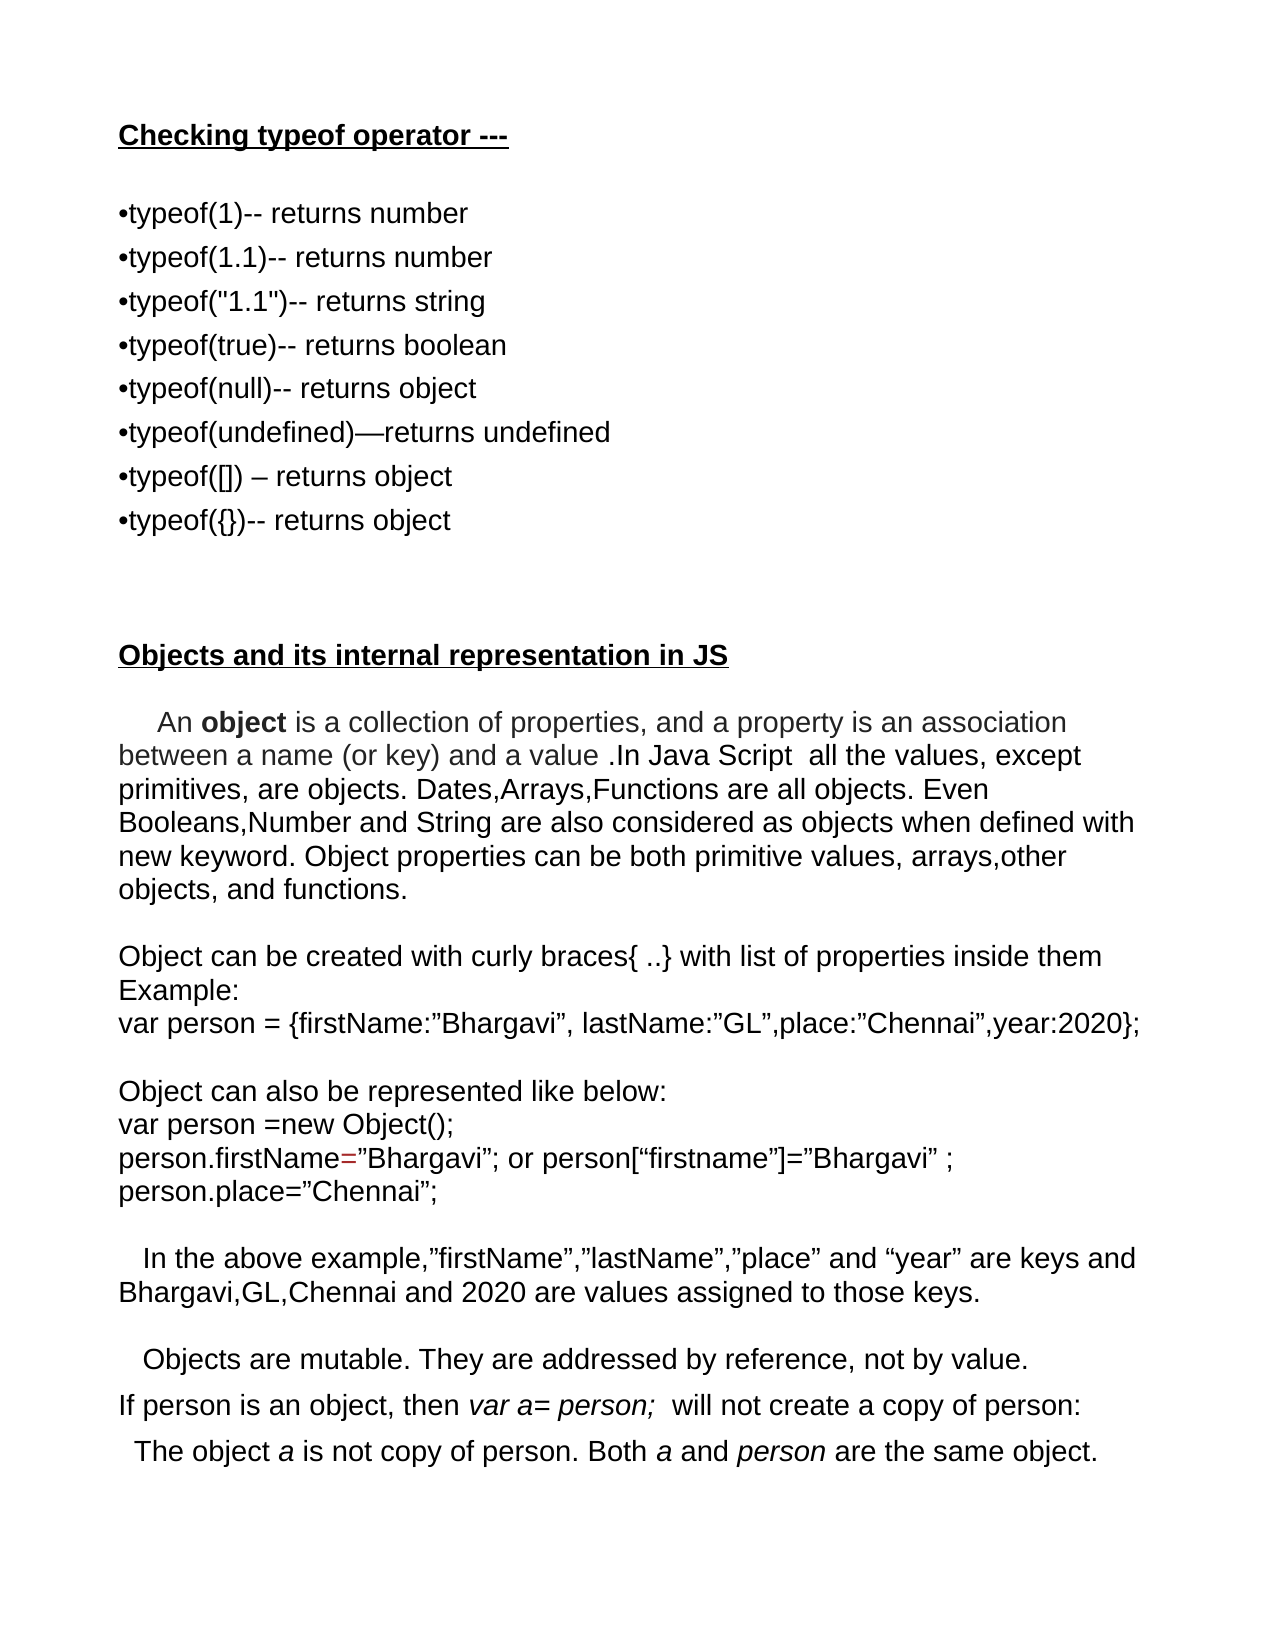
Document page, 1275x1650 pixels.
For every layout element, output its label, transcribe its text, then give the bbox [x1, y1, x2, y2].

text Object can be created with curly braces{ ..} with list of properties inside them [118, 939, 1157, 973]
text If person is an object, then var a= person; will not create a copy of person: [118, 1388, 1157, 1421]
text •typeof("1.1")-- returns string [118, 283, 1157, 317]
text •typeof(true)-- returns boolean [118, 327, 1157, 361]
text var person =new Object(); person.firstName=”Bhargavi”; or person[“firstname”]=”Bhargavi” ; person.place=”Chennai”; [118, 1107, 1157, 1208]
text •typeof({})-- returns object [118, 503, 1157, 537]
text Object can also be represented like below: [118, 1073, 1157, 1107]
text var person = {firstName:”Bhargavi”, lastName:”GL”,place:”Chennai”,year:2020}; [118, 1006, 1157, 1040]
text An object is a collection of properties, and a property is an association between a name (or key) and a value .In Java Script all the values, except primitives, are objects. Dates,Arrays,Functions are all objects. Even Booleans,Number and String are also considered as objects when defined with new keyword. Object properties can be both primitive values, arrays,other objects, and functions. [118, 704, 1157, 906]
text The object a is not copy of person. Both a and person are the same object. [118, 1434, 1157, 1467]
text •typeof(undefined)—returns undefined [118, 415, 1157, 449]
text •typeof([]) – returns object [118, 459, 1157, 493]
text •typeof(null)-- returns object [118, 371, 1157, 405]
text Bhargavi,GL,Chennai and 2020 are values assigned to those keys. [118, 1275, 1157, 1308]
text •typeof(1.1)-- returns number [118, 239, 1157, 273]
text •typeof(1)-- returns number [118, 196, 1157, 229]
text Objects are mutable. They are addressed by reference, not by value. [118, 1342, 1157, 1375]
text Checking typeof operator --- [118, 118, 1157, 152]
text In the above example,”firstName”,”lastName”,”place” and “year” are keys and [118, 1241, 1157, 1275]
text Example: [118, 973, 1157, 1006]
text Objects and its internal representation in JS [118, 570, 1157, 671]
